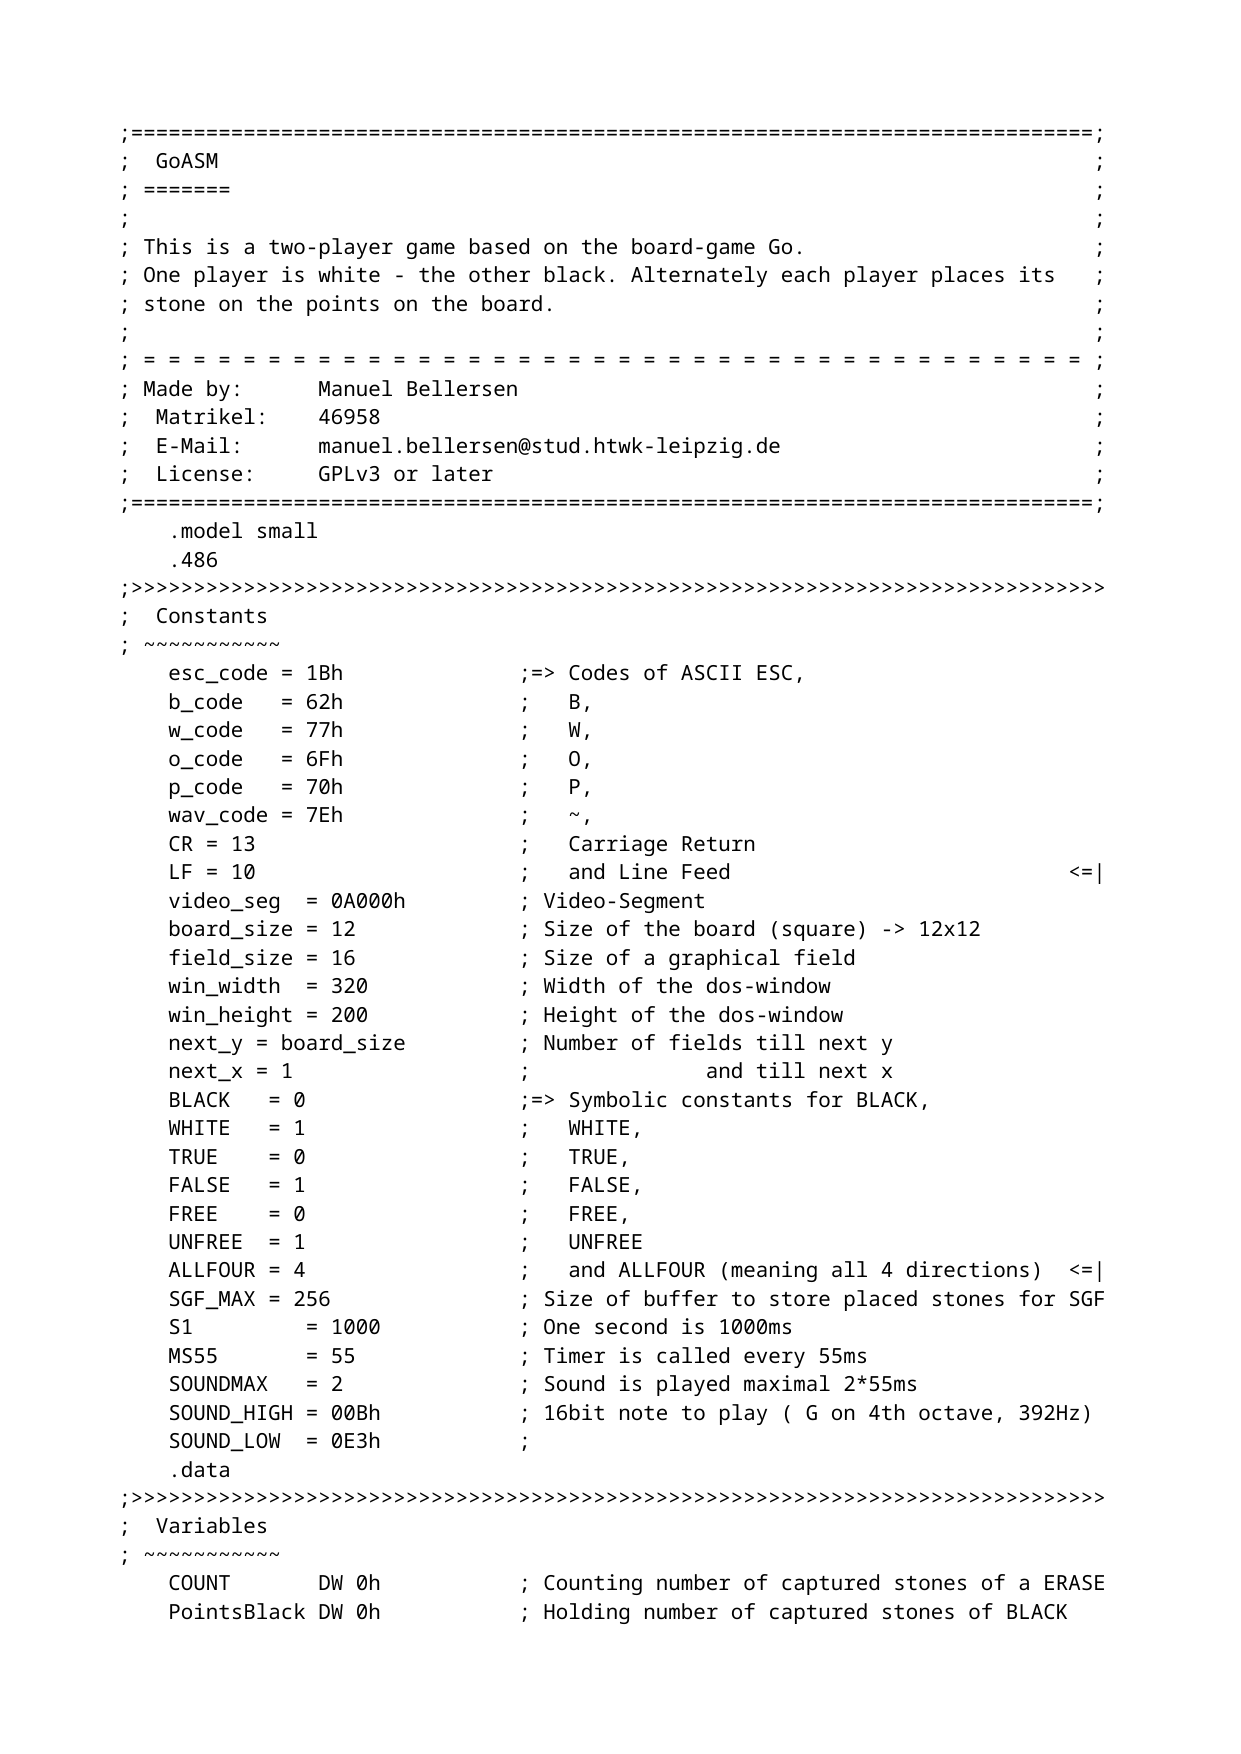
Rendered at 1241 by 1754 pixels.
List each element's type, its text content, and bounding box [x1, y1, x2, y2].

text BLACK = 0 ;=> Symbolic constants for BLACK, [118, 1085, 1122, 1113]
text ; E-Mail: manuel.bellersen@stud.htwk-leipzig.de ; [118, 431, 1122, 459]
text o_code = 6Fh ; O, [118, 744, 1122, 772]
text SOUNDMAX = 2 ; Sound is played maximal 2*55ms [118, 1369, 1122, 1398]
text b_code = 62h ; B, [118, 687, 1122, 715]
text next_x = 1 ; and till next x [118, 1057, 1122, 1085]
text .data [118, 1455, 1122, 1483]
text win_height = 200 ; Height of the dos-window [118, 1000, 1122, 1028]
text FALSE = 1 ; FALSE, [118, 1170, 1122, 1199]
text ;=============================================================================; [118, 118, 1122, 147]
text ; This is a two-player game based on the board-game Go. ; [118, 232, 1122, 260]
text board_size = 12 ; Size of the board (square) -> 12x12 [118, 914, 1122, 943]
text TRUE = 0 ; TRUE, [118, 1142, 1122, 1170]
text ;>>>>>>>>>>>>>>>>>>>>>>>>>>>>>>>>>>>>>>>>>>>>>>>>>>>>>>>>>>>>>>>>>>>>>>>>>>>>>> [118, 573, 1122, 602]
text CR = 13 ; Carriage Return [118, 829, 1122, 857]
text COUNT DW 0h ; Counting number of captured stones of a ERASE [118, 1568, 1122, 1597]
text SOUND_HIGH = 00Bh ; 16bit note to play ( G on 4th octave, 392Hz) [118, 1398, 1122, 1426]
text ; ; [118, 203, 1122, 232]
text ; ~~~~~~~~~~~ [118, 1540, 1122, 1568]
text .486 [118, 545, 1122, 573]
text win_width = 320 ; Width of the dos-window [118, 971, 1122, 1000]
text .model small [118, 516, 1122, 545]
text esc_code = 1Bh ;=> Codes of ASCII ESC, [118, 658, 1122, 687]
text ; Matrikel: 46958 ; [118, 402, 1122, 431]
text p_code = 70h ; P, [118, 772, 1122, 801]
text ; ======= ; [118, 175, 1122, 203]
text ; GoASM ; [118, 147, 1122, 175]
text UNFREE = 1 ; UNFREE [118, 1227, 1122, 1256]
text ; License: GPLv3 or later ; [118, 459, 1122, 488]
text ; Variables [118, 1512, 1122, 1540]
text video_seg = 0A000h ; Video-Segment [118, 886, 1122, 914]
text FREE = 0 ; FREE, [118, 1199, 1122, 1227]
text ; Made by: Manuel Bellersen ; [118, 374, 1122, 402]
text LF = 10 ; and Line Feed <=| [118, 857, 1122, 886]
text ALLFOUR = 4 ; and ALLFOUR (meaning all 4 directions) <=| [118, 1256, 1122, 1284]
text ; Constants [118, 602, 1122, 630]
text SGF_MAX = 256 ; Size of buffer to store placed stones for SGF [118, 1284, 1122, 1312]
text MS55 = 55 ; Timer is called every 55ms [118, 1341, 1122, 1369]
text ; = = = = = = = = = = = = = = = = = = = = = = = = = = = = = = = = = = = = = = ; [118, 346, 1122, 374]
text field_size = 16 ; Size of a graphical field [118, 943, 1122, 971]
text ; One player is white - the other black. Alternately each player places its ; [118, 260, 1122, 289]
text S1 = 1000 ; One second is 1000ms [118, 1312, 1122, 1341]
text SOUND_LOW = 0E3h ; [118, 1426, 1122, 1455]
text ; stone on the points on the board. ; [118, 289, 1122, 317]
text PointsBlack DW 0h ; Holding number of captured stones of BLACK [118, 1597, 1122, 1625]
text ; ; [118, 317, 1122, 346]
text wav_code = 7Eh ; ~, [118, 801, 1122, 829]
text w_code = 77h ; W, [118, 715, 1122, 744]
text ; ~~~~~~~~~~~ [118, 630, 1122, 658]
text ;=============================================================================; [118, 488, 1122, 516]
text WHITE = 1 ; WHITE, [118, 1113, 1122, 1142]
text ;>>>>>>>>>>>>>>>>>>>>>>>>>>>>>>>>>>>>>>>>>>>>>>>>>>>>>>>>>>>>>>>>>>>>>>>>>>>>>> [118, 1483, 1122, 1512]
text next_y = board_size ; Number of fields till next y [118, 1028, 1122, 1057]
